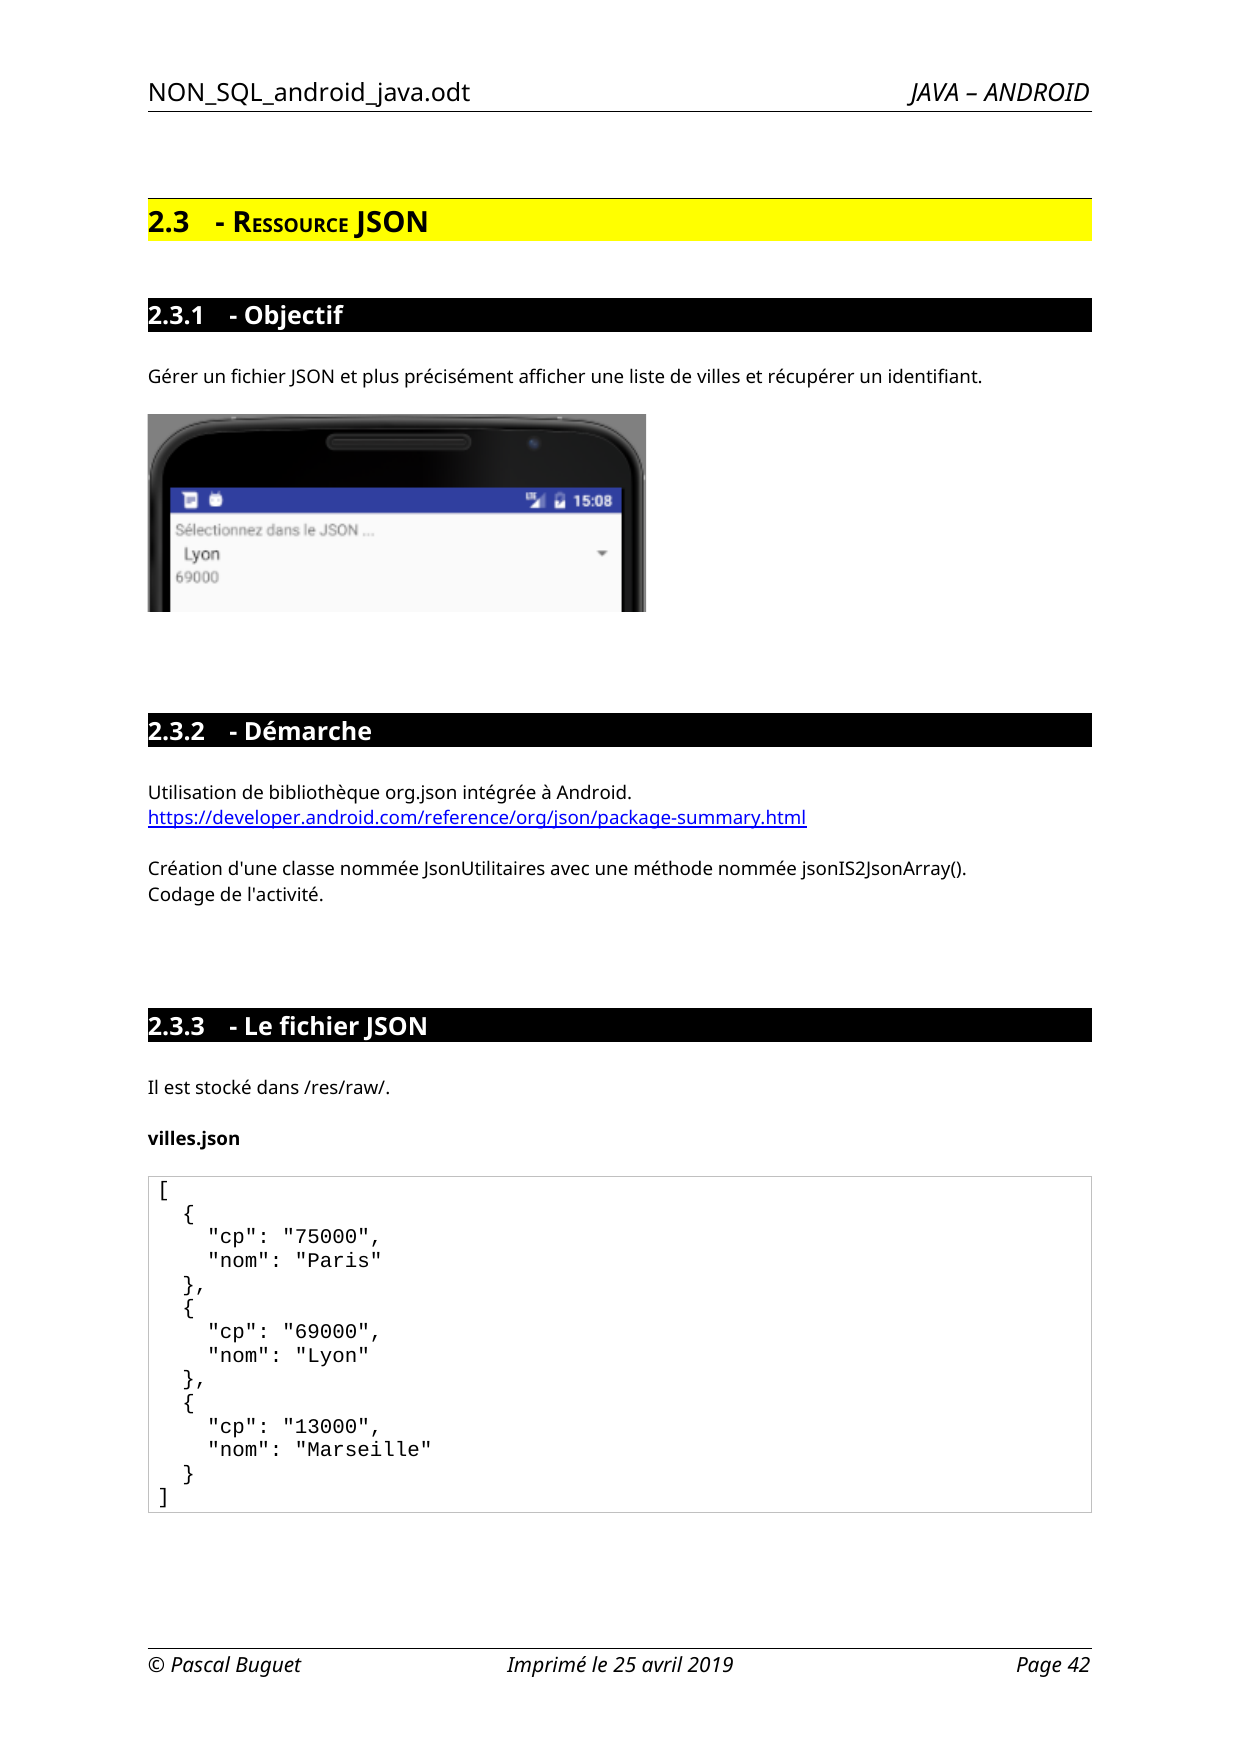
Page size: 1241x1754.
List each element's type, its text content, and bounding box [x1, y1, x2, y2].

text Codage de l'activité. [148, 881, 1092, 907]
subtitle - Démarche [148, 713, 1092, 747]
subtitle - Ressource JSON [148, 199, 1092, 241]
text }, [149, 1365, 1091, 1389]
subtitle - Le fichier JSON [148, 1008, 1092, 1042]
text } [149, 1460, 1091, 1483]
text Utilisation de bibliothèque org.json intégrée à Android. [148, 779, 1092, 804]
text "cp": "69000", [149, 1318, 1091, 1342]
text Création d'une classe nommée JsonUtilitaires avec une méthode nommée jsonIS2JsonArray(). [148, 856, 1092, 881]
subtitle - Objectif [148, 298, 1092, 332]
picture [147, 414, 647, 612]
text Il est stocké dans /res/raw/. [148, 1074, 1092, 1099]
text "cp": "13000", [149, 1412, 1091, 1436]
text { [149, 1294, 1091, 1318]
text ] [149, 1483, 1091, 1512]
text villes.json [148, 1125, 1092, 1151]
text "nom": "Marseille" [149, 1436, 1091, 1460]
text [ [149, 1177, 1091, 1200]
text "nom": "Paris" [149, 1247, 1091, 1271]
text }, [149, 1271, 1091, 1294]
text https://developer.android.com/reference/org/json/package-summary.html [148, 804, 1092, 830]
text "nom": "Lyon" [149, 1342, 1091, 1365]
text { [149, 1389, 1091, 1412]
text "cp": "75000", [149, 1223, 1091, 1247]
text { [149, 1200, 1091, 1223]
text Gérer un fichier JSON et plus précisément afficher une liste de villes et récupérer un identifiant. [148, 364, 1092, 389]
